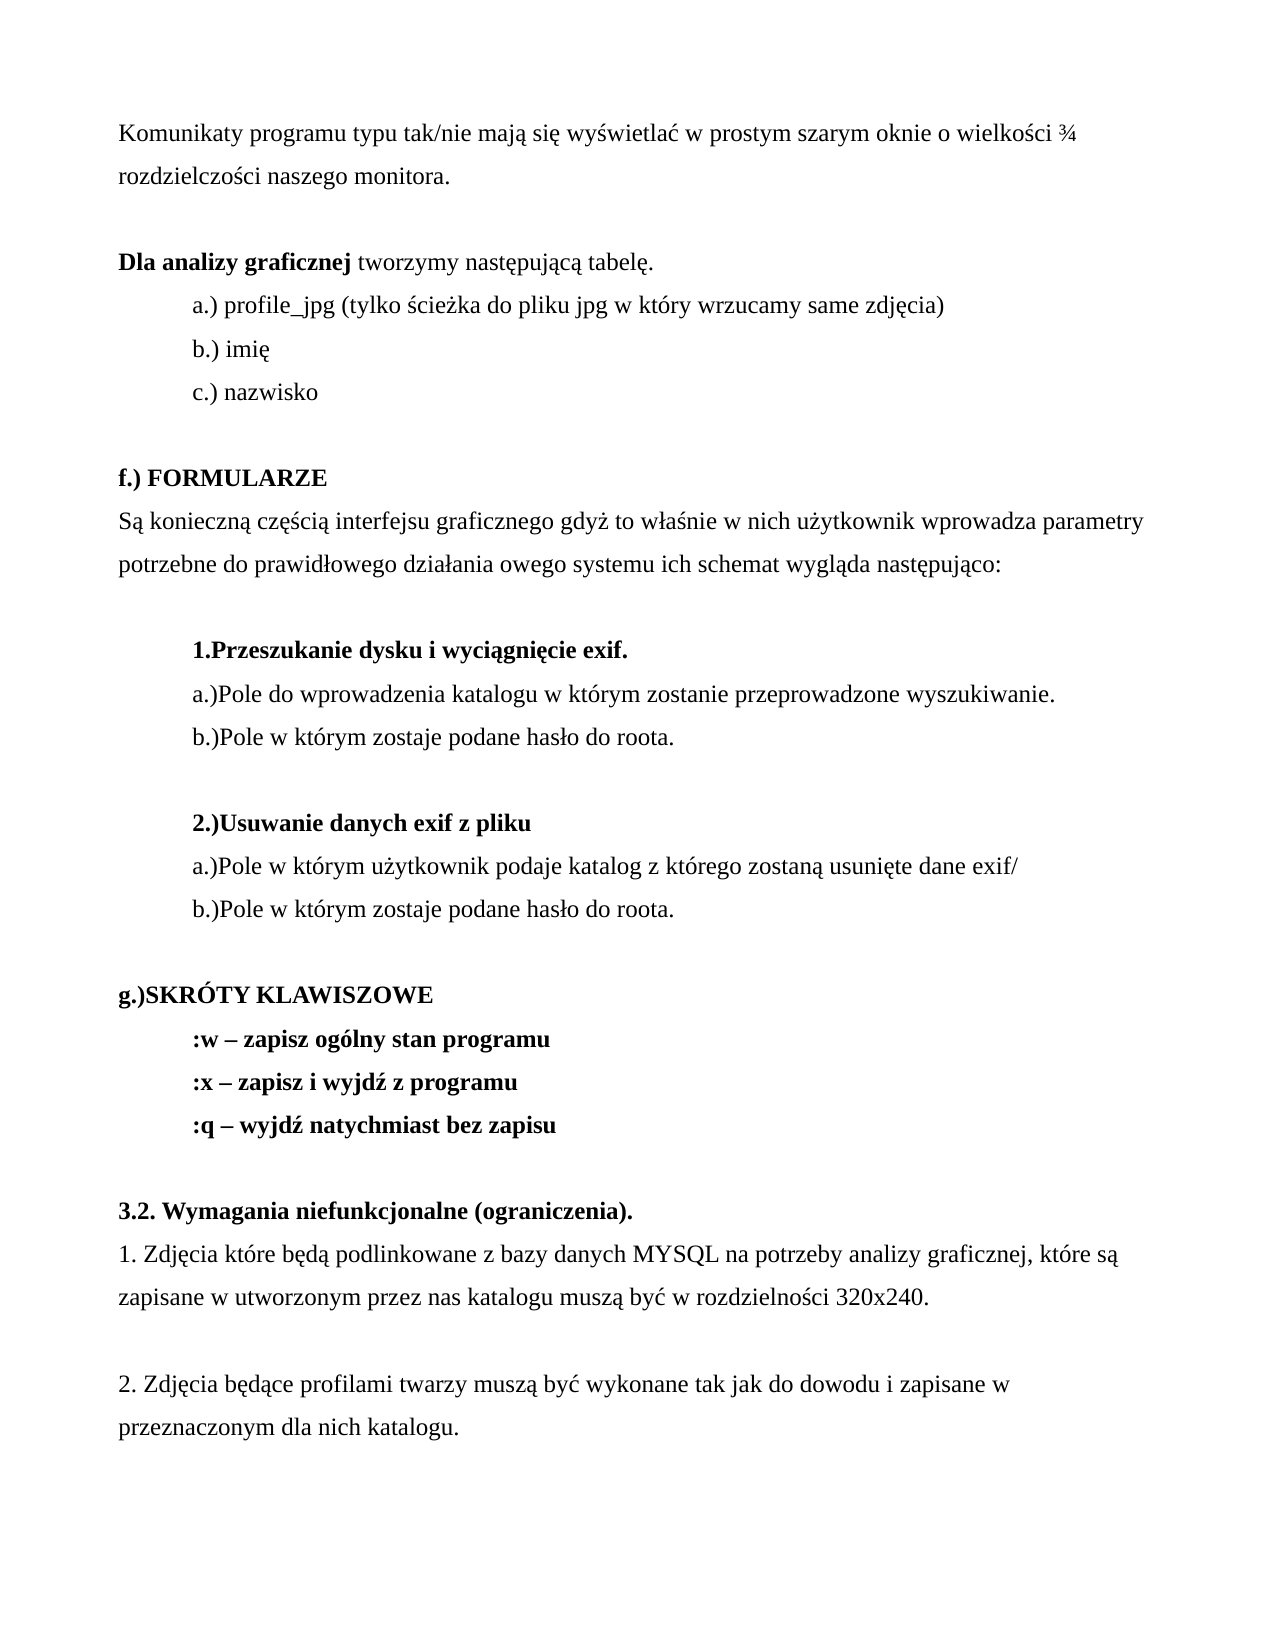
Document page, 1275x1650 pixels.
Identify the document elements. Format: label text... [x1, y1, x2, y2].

text Komunikaty programu typu tak/nie mają się wyświetlać w prostym szarym oknie o wielkości ¾ rozdzielczości naszego monitora. [118, 118, 1157, 190]
text 2.)Usuwanie danych exif z pliku [118, 808, 1157, 837]
text Dla analizy graficznej tworzymy następującą tabelę. [118, 247, 1157, 276]
text 2. Zdjęcia będące profilami twarzy muszą być wykonane tak jak do dowodu i zapisane w przeznaczonym dla nich katalogu. [118, 1369, 1157, 1441]
text a.) profile_jpg (tylko ścieżka do pliku jpg w który wrzucamy same zdjęcia) [118, 291, 1157, 319]
text f.) FORMULARZE [118, 463, 1157, 492]
text Są konieczną częścią interfejsu graficznego gdyż to właśnie w nich użytkownik wprowadza parametry potrzebne do prawidłowego działania owego systemu ich schemat wygląda następująco: [118, 506, 1157, 578]
text c.) nazwisko [118, 377, 1157, 406]
text 1. Zdjęcia które będą podlinkowane z bazy danych MYSQL na potrzeby analizy graficznej, które są zapisane w utworzonym przez nas katalogu muszą być w rozdzielności 320x240. [118, 1239, 1157, 1311]
text g.)SKRÓTY KLAWISZOWE [118, 981, 1157, 1009]
text :w – zapisz ogólny stan programu [118, 1024, 1157, 1052]
text a.)Pole w którym użytkownik podaje katalog z którego zostaną usunięte dane exif/ [118, 851, 1157, 880]
text b.) imię [118, 334, 1157, 362]
text 3.2. Wymagania niefunkcjonalne (ograniczenia). [118, 1196, 1157, 1225]
text :q – wyjdź natychmiast bez zapisu [118, 1110, 1157, 1139]
text 1.Przeszukanie dysku i wyciągnięcie exif. [118, 636, 1157, 664]
text b.)Pole w którym zostaje podane hasło do roota. [118, 722, 1157, 751]
text a.)Pole do wprowadzenia katalogu w którym zostanie przeprowadzone wyszukiwanie. [118, 679, 1157, 707]
text :x – zapisz i wyjdź z programu [118, 1067, 1157, 1096]
text b.)Pole w którym zostaje podane hasło do roota. [118, 894, 1157, 923]
